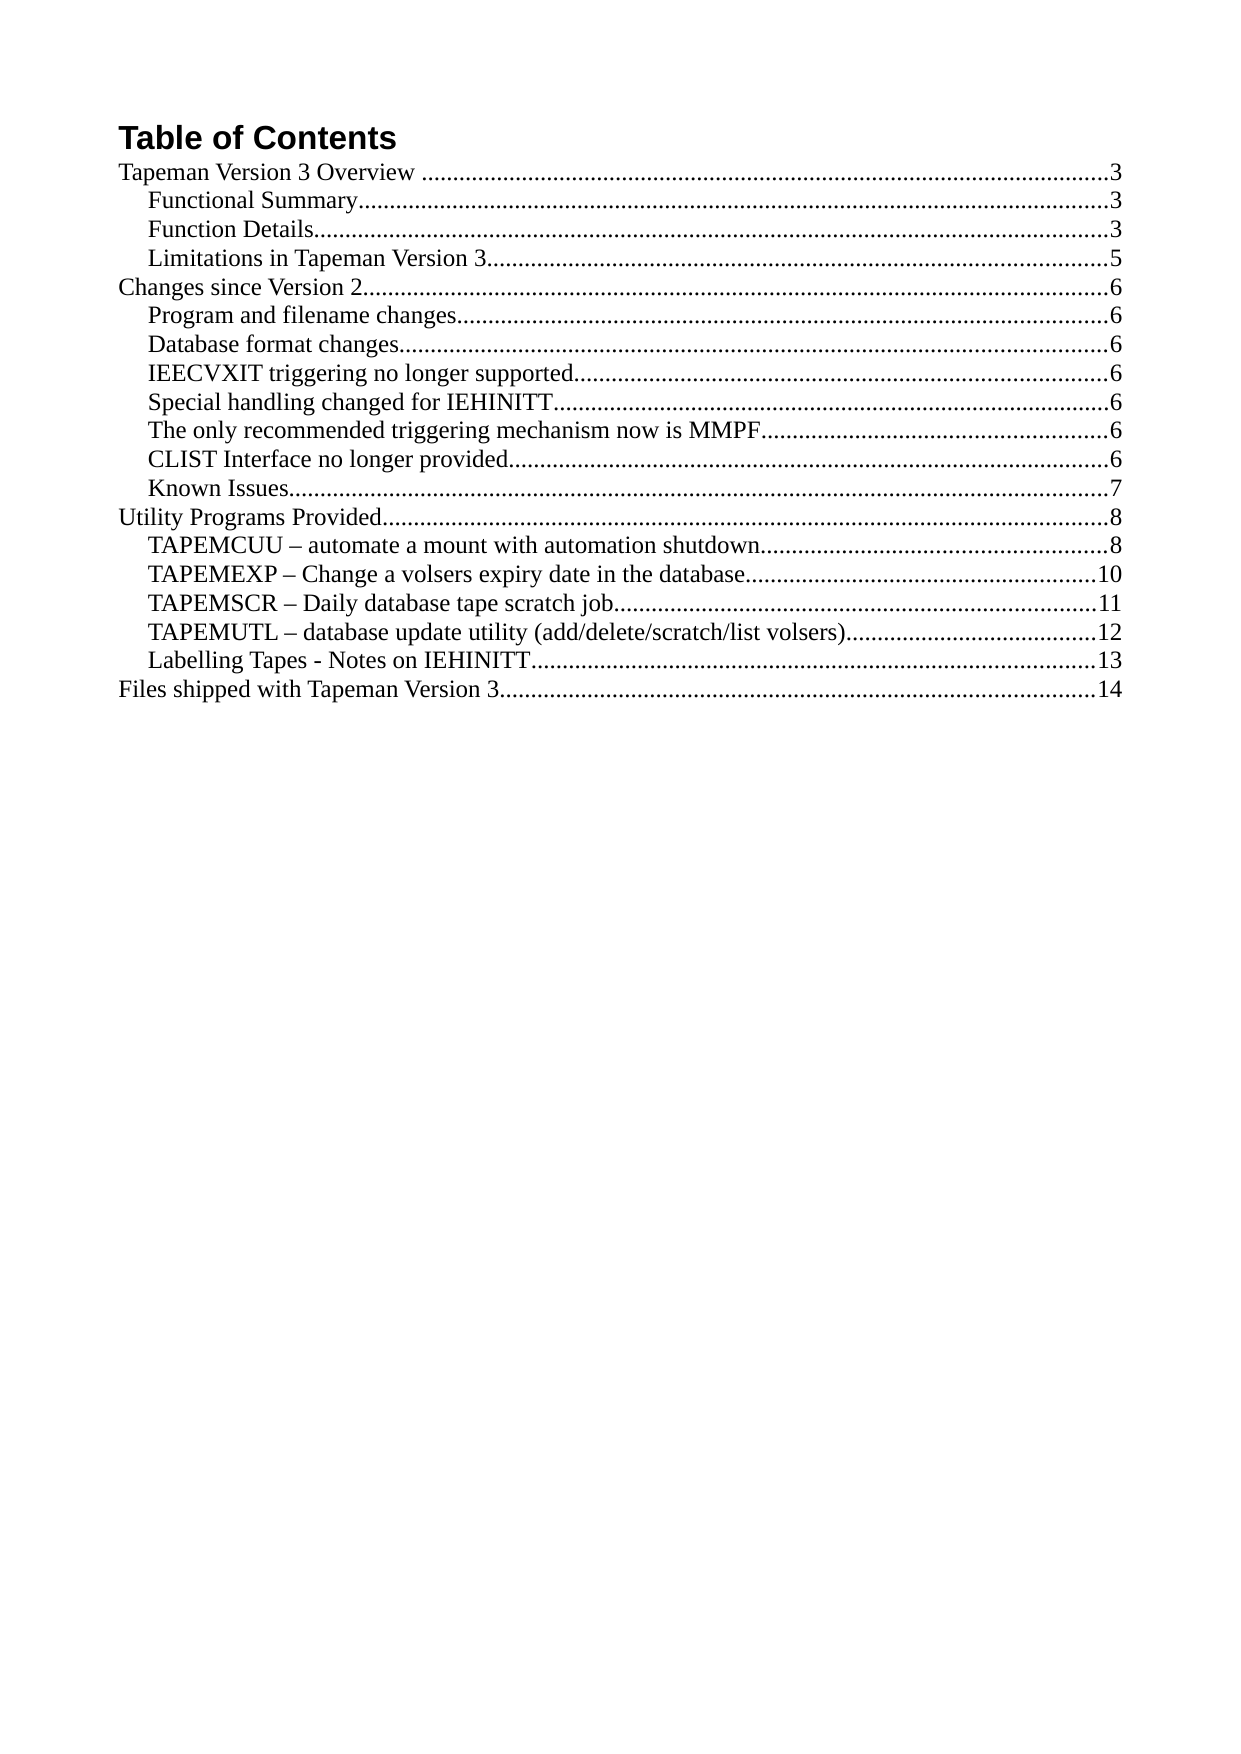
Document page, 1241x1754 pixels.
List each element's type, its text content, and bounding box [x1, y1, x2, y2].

text Known Issues 7 [148, 473, 1122, 502]
subtitle Table of Contents [118, 118, 1122, 157]
text Tapeman Version 3 Overview 3 [118, 157, 1122, 185]
text Function Details 3 [148, 214, 1122, 243]
text Changes since Version 2 6 [118, 272, 1122, 300]
text TAPEMEXP – Change a volsers expiry date in the database 10 [148, 559, 1122, 588]
text TAPEMUTL – database update utility (add/delete/scratch/list volsers) 12 [148, 617, 1122, 645]
text Functional Summary 3 [148, 185, 1122, 214]
text Special handling changed for IEHINITT 6 [148, 387, 1122, 415]
text IEECVXIT triggering no longer supported 6 [148, 358, 1122, 387]
text Limitations in Tapeman Version 3 5 [148, 243, 1122, 272]
text Program and filename changes 6 [148, 300, 1122, 329]
text CLIST Interface no longer provided 6 [148, 444, 1122, 473]
text The only recommended triggering mechanism now is MMPF 6 [148, 415, 1122, 444]
text Database format changes 6 [148, 329, 1122, 358]
text TAPEMSCR – Daily database tape scratch job 11 [148, 588, 1122, 617]
text TAPEMCUU – automate a mount with automation shutdown 8 [148, 530, 1122, 559]
text Utility Programs Provided 8 [118, 502, 1122, 530]
text Labelling Tapes - Notes on IEHINITT 13 [148, 645, 1122, 674]
text Files shipped with Tapeman Version 3 14 [118, 674, 1122, 703]
